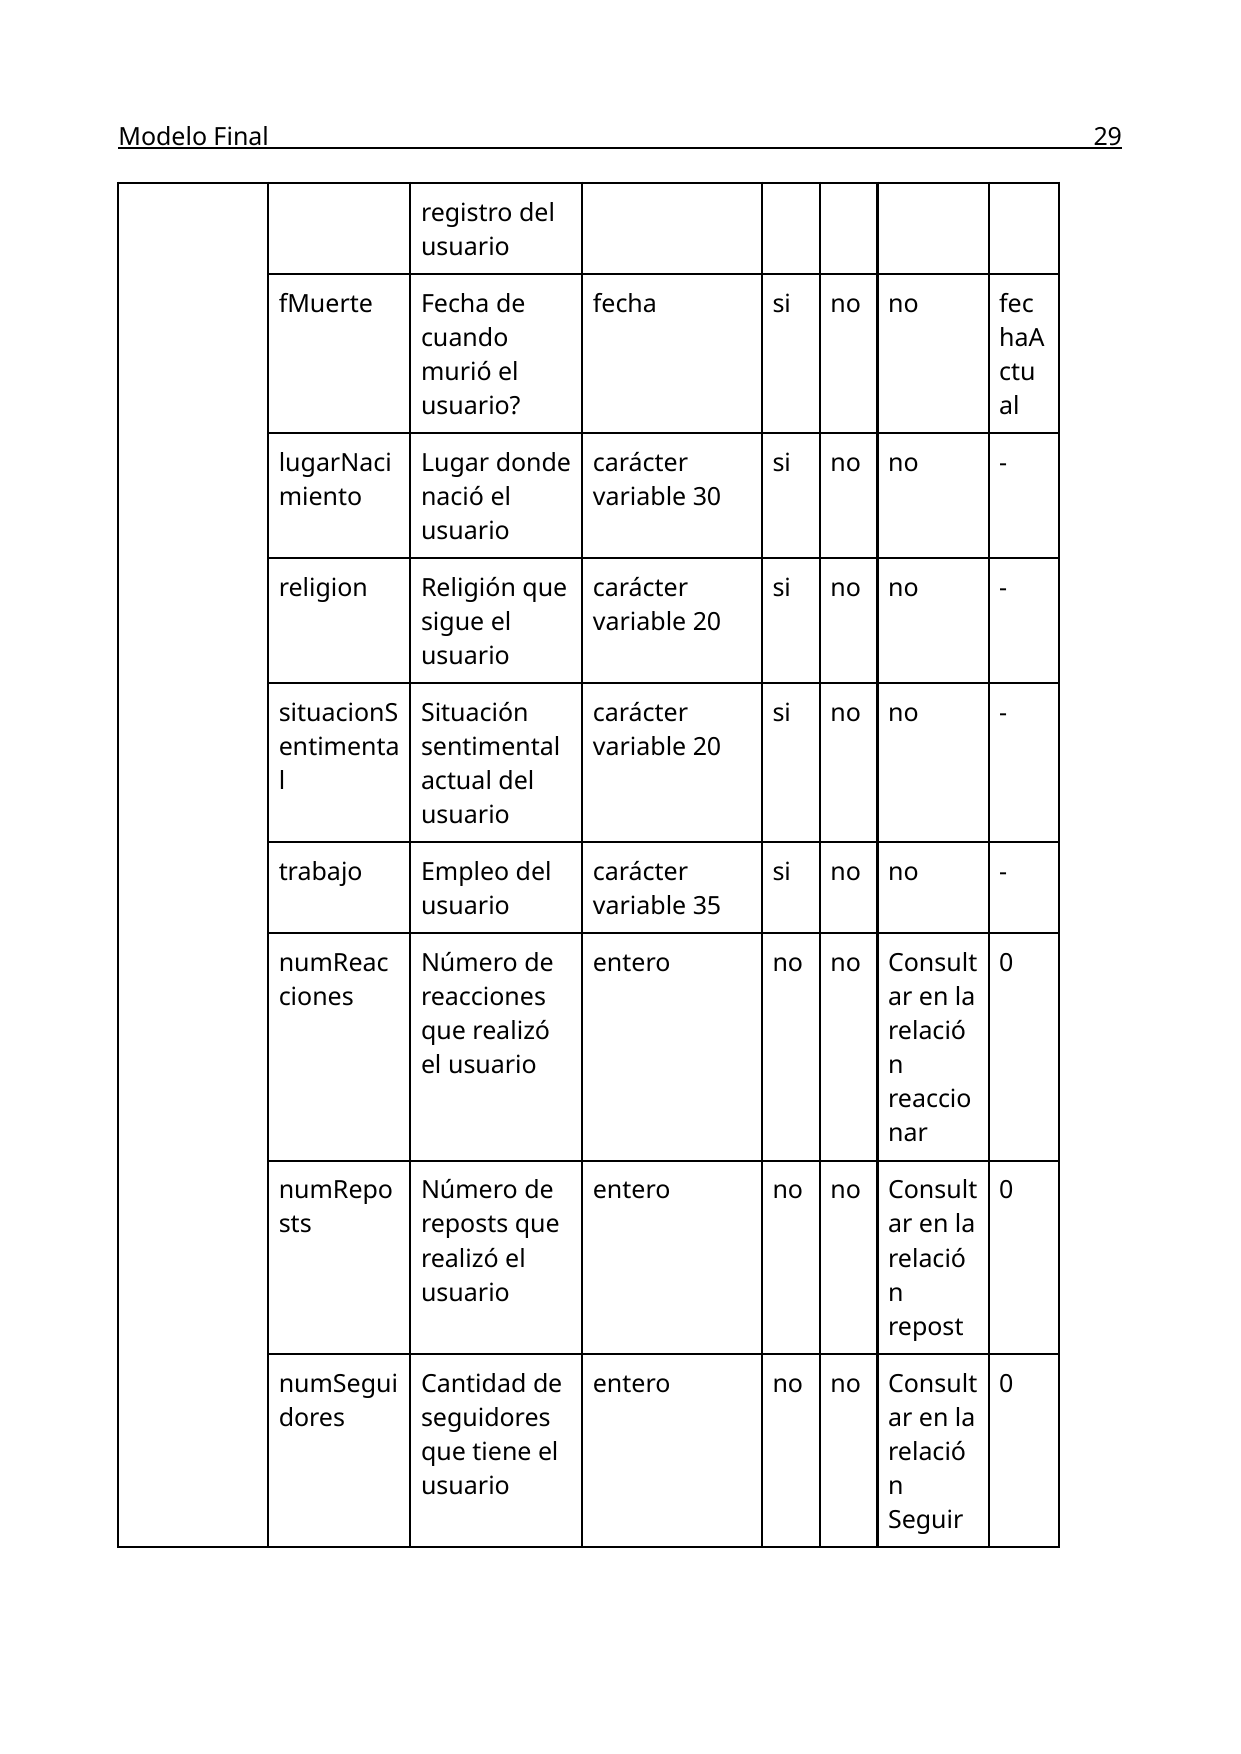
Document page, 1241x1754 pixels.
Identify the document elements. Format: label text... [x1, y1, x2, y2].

table_cell no [879, 434, 988, 557]
table_cell no [821, 1162, 876, 1353]
table_cell si [763, 843, 819, 932]
table_cell no [879, 275, 988, 432]
table_cell no [821, 275, 876, 432]
table_cell no [763, 1355, 819, 1546]
table_cell si [763, 434, 819, 557]
table_cell registro del usuario [411, 184, 581, 273]
table_cell entero [583, 1162, 761, 1353]
table_cell fechaActual [990, 275, 1058, 432]
table_cell numSeguidores [269, 1355, 409, 1546]
table_cell si [763, 684, 819, 841]
table_cell carácter variable 20 [583, 684, 761, 841]
table_cell 0 [990, 934, 1058, 1159]
table_cell - [990, 684, 1058, 841]
table_cell trabajo [269, 843, 409, 932]
table_cell [763, 184, 819, 273]
table_cell no [879, 684, 988, 841]
table_cell si [763, 559, 819, 682]
table_cell no [821, 1355, 876, 1546]
table_cell carácter variable 35 [583, 843, 761, 932]
table_cell situacionSentimental [269, 684, 409, 841]
table_cell carácter variable 20 [583, 559, 761, 682]
table_cell [879, 184, 988, 273]
table_cell no [879, 559, 988, 682]
table_cell Situación sentimental actual del usuario [411, 684, 581, 841]
table_cell entero [583, 934, 761, 1159]
table_cell Fecha de cuando murió el usuario? [411, 275, 581, 432]
table_cell no [821, 434, 876, 557]
table_cell [583, 184, 761, 273]
table_cell numReacciones [269, 934, 409, 1159]
table_cell Religión que sigue el usuario [411, 559, 581, 682]
table_cell 0 [990, 1162, 1058, 1353]
table_cell Empleo del usuario [411, 843, 581, 932]
table_cell - [990, 559, 1058, 682]
table_cell Número de reposts que realizó el usuario [411, 1162, 581, 1353]
table_cell no [763, 934, 819, 1159]
table_cell Consultar en la relación repost [879, 1162, 988, 1353]
table_cell [119, 184, 267, 1546]
table_cell entero [583, 1355, 761, 1546]
table_cell no [763, 1162, 819, 1353]
table_cell - [990, 184, 1058, 273]
table_cell [269, 184, 409, 273]
table_cell numReposts [269, 1162, 409, 1353]
table_cell - [990, 434, 1058, 557]
table_cell Cantidad de seguidores que tiene el usuario [411, 1355, 581, 1546]
table_cell Lugar donde nació el usuario [411, 434, 581, 557]
table_cell fecha [583, 275, 761, 432]
table_cell religion [269, 559, 409, 682]
table_cell no [821, 843, 876, 932]
table_cell carácter variable 30 [583, 434, 761, 557]
table_cell no [821, 684, 876, 841]
table_cell Número de reacciones que realizó el usuario [411, 934, 581, 1159]
table_cell fMuerte [269, 275, 409, 432]
table_cell no [879, 843, 988, 932]
table_cell no [821, 559, 876, 682]
table_cell Consultar en la relación reaccionar [879, 934, 988, 1159]
table_cell [821, 184, 876, 273]
table_cell no [821, 934, 876, 1159]
table_cell lugarNacimiento [269, 434, 409, 557]
table_cell 0 [990, 1355, 1058, 1546]
table_cell Consultar en la relación Seguir [879, 1355, 988, 1546]
table_cell si [763, 275, 819, 432]
table_cell - [990, 843, 1058, 932]
